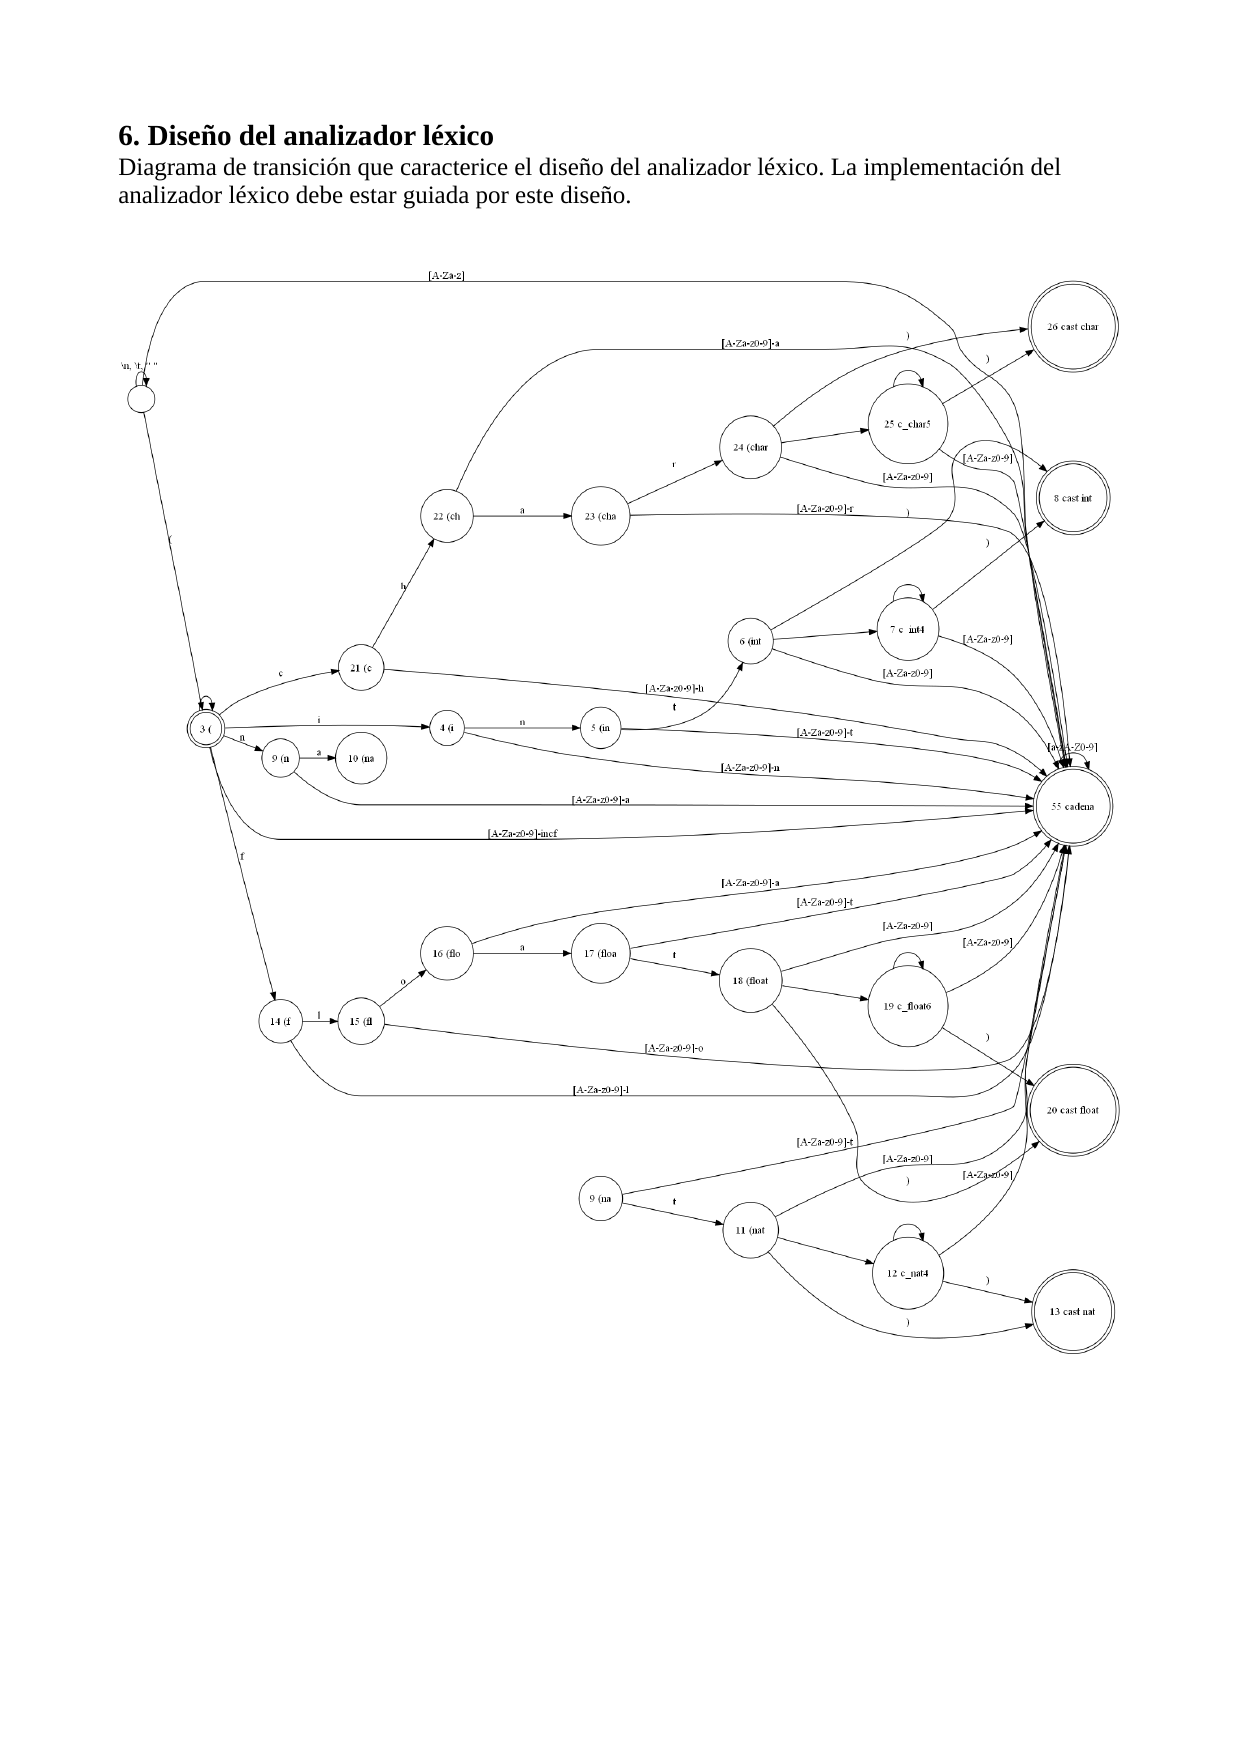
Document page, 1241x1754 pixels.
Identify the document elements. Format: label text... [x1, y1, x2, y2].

text 6. Diseño del analizador léxico [118, 118, 1122, 152]
text Diagrama de transición que caracterice el diseño del analizador léxico. La implementación del analizador léxico debe estar guiada por este diseño. [118, 152, 1122, 209]
picture [118, 266, 1122, 1356]
